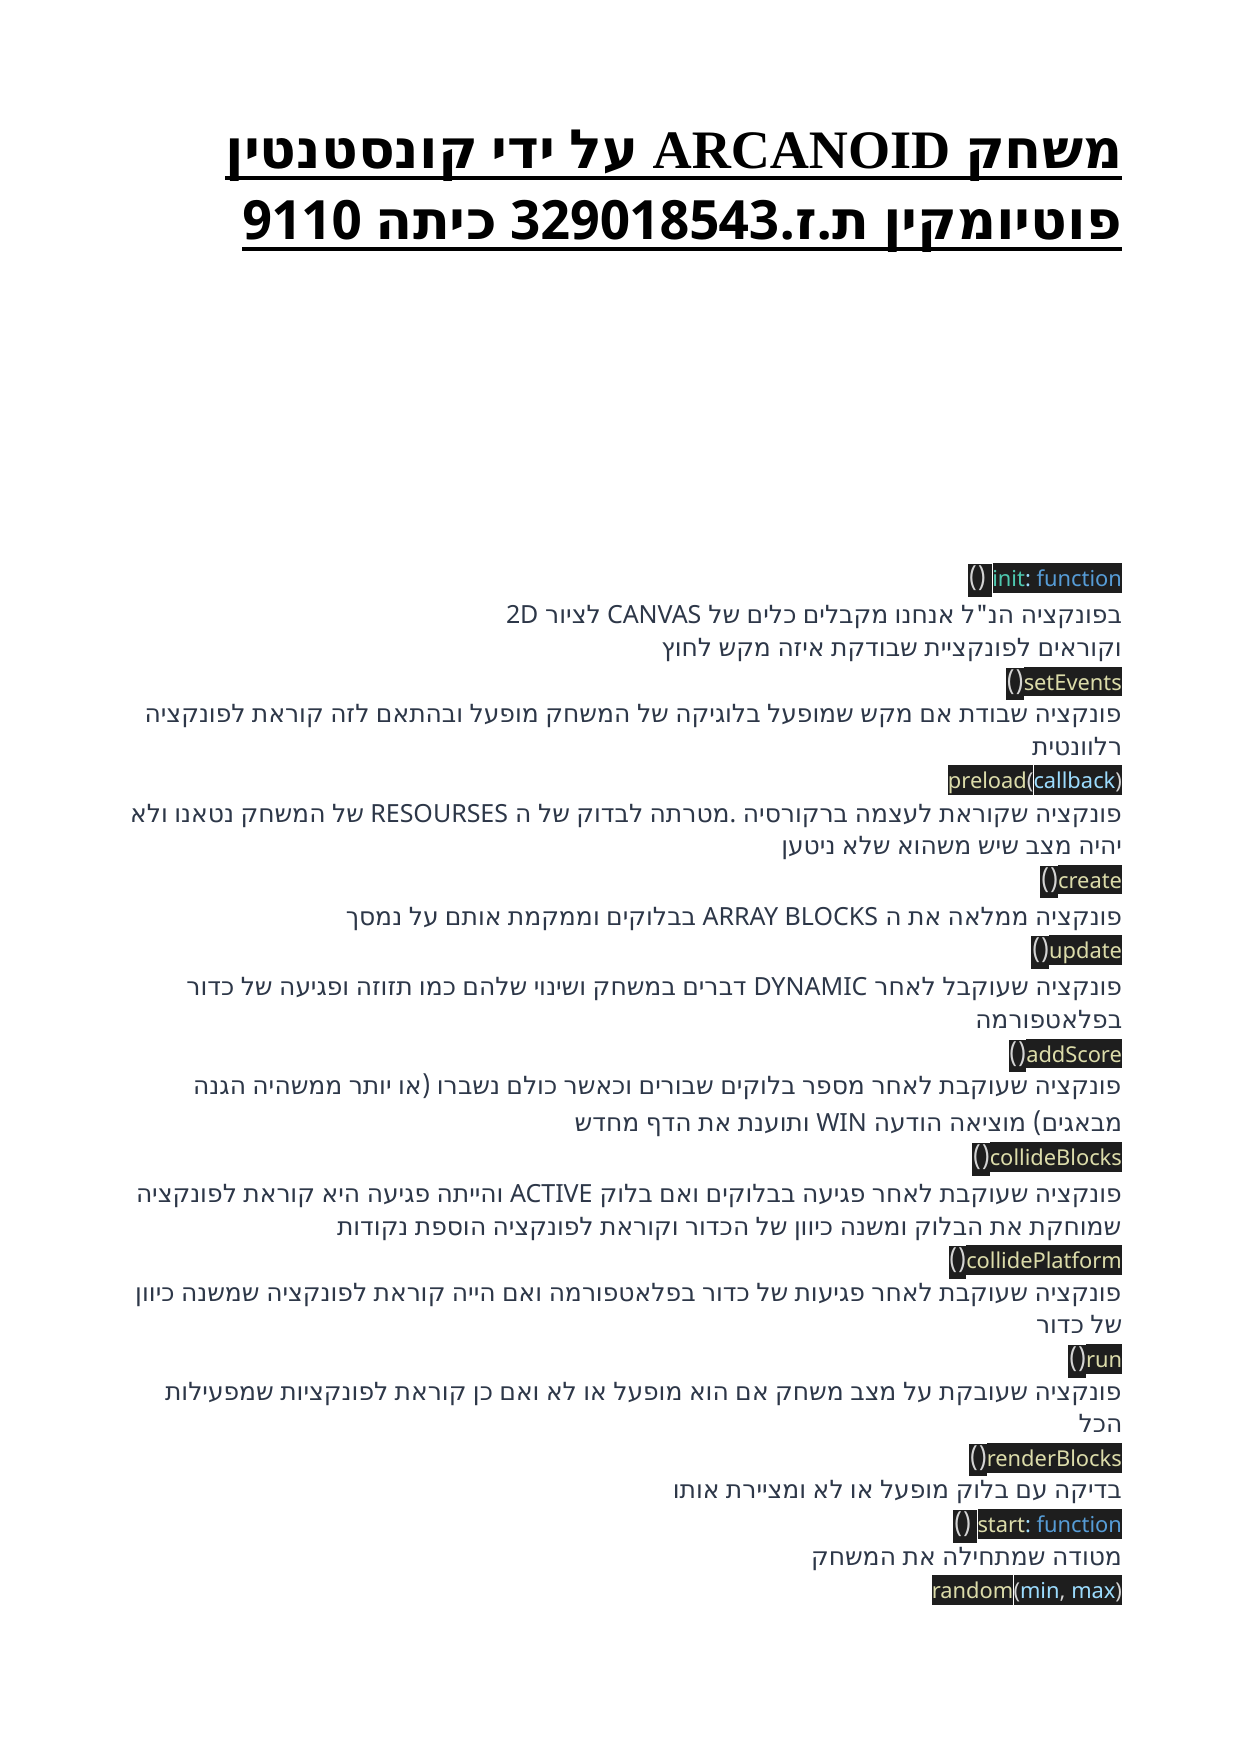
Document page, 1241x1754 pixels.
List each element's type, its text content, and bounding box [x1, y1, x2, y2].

text run() [118, 1344, 1122, 1378]
text בפונקציה הנ"ל אנחנו מקבלים כלים של CANVAS לציור 2D [118, 597, 1122, 634]
text פונקציה שקוראת לעצמה ברקורסיה .מטרתה לבדוק של ה RESOURSES של המשחק נטאנו ולא יהיה מצב שיש משהוא שלא ניטען [118, 795, 1122, 865]
text start: function () [118, 1509, 1122, 1543]
text וקוראים לפונקציית שבודקת איזה מקש לחוץ [118, 634, 1122, 667]
text פונקציה שבודת אם מקש שמופעל בלוגיקה של המשחק מופעל ובהתאם לזה קוראת לפונקציה רלוונטית [118, 700, 1122, 765]
text collidePlatform() [118, 1245, 1122, 1279]
text addScore() [118, 1039, 1122, 1072]
text פונקציה שעוקבת לאחר פגיעות של כדור בפלאטפורמה ואם הייה קוראת לפונקציה שמשנה כיוון של כדור [118, 1279, 1122, 1344]
text renderBlocks() [118, 1443, 1122, 1476]
text random(min, max) [118, 1575, 1122, 1605]
text create() [118, 865, 1122, 898]
text פונקציה ממלאה את ה ARRAY BLOCKS בבלוקים וממקמת אותם על נמסך [118, 898, 1122, 935]
text פונקציה שעוקבת לאחר פגיעה בבלוקים ואם בלוק ACTIVE והייתה פגיעה היא קוראת לפונקציה שמוחקת את הבלוק ומשנה כיוון של הכדור וקוראת לפונקציה הוספת נקודות [118, 1176, 1122, 1245]
text פונקציה שעוקבל לאחר DYNAMIC דברים במשחק ושינוי שלהם כמו תזוזה ופגיעה של כדור בפלאטפורמה [118, 969, 1122, 1039]
text init: function () [118, 563, 1122, 597]
text מטודה שמתחילה את המשחק [118, 1543, 1122, 1575]
text בדיקה עם בלוק מופעל או לא ומציירת אותו [118, 1476, 1122, 1509]
text פונקציה שעובקת על מצב משחק אם הוא מופעל או לא ואם כן קוראת לפונקציות שמפעילות הכל [118, 1378, 1122, 1443]
text preload(callback) [118, 765, 1122, 795]
text update() [118, 935, 1122, 969]
text setEvents() [118, 667, 1122, 700]
text collideBlocks() [118, 1142, 1122, 1176]
text פונקציה שעוקבת לאחר מספר בלוקים שבורים וכאשר כולם נשברו (או יותר ממשהיה הגנה מבאגים) מוציאה הודעה WIN ותוענת את הדף מחדש [118, 1072, 1122, 1142]
